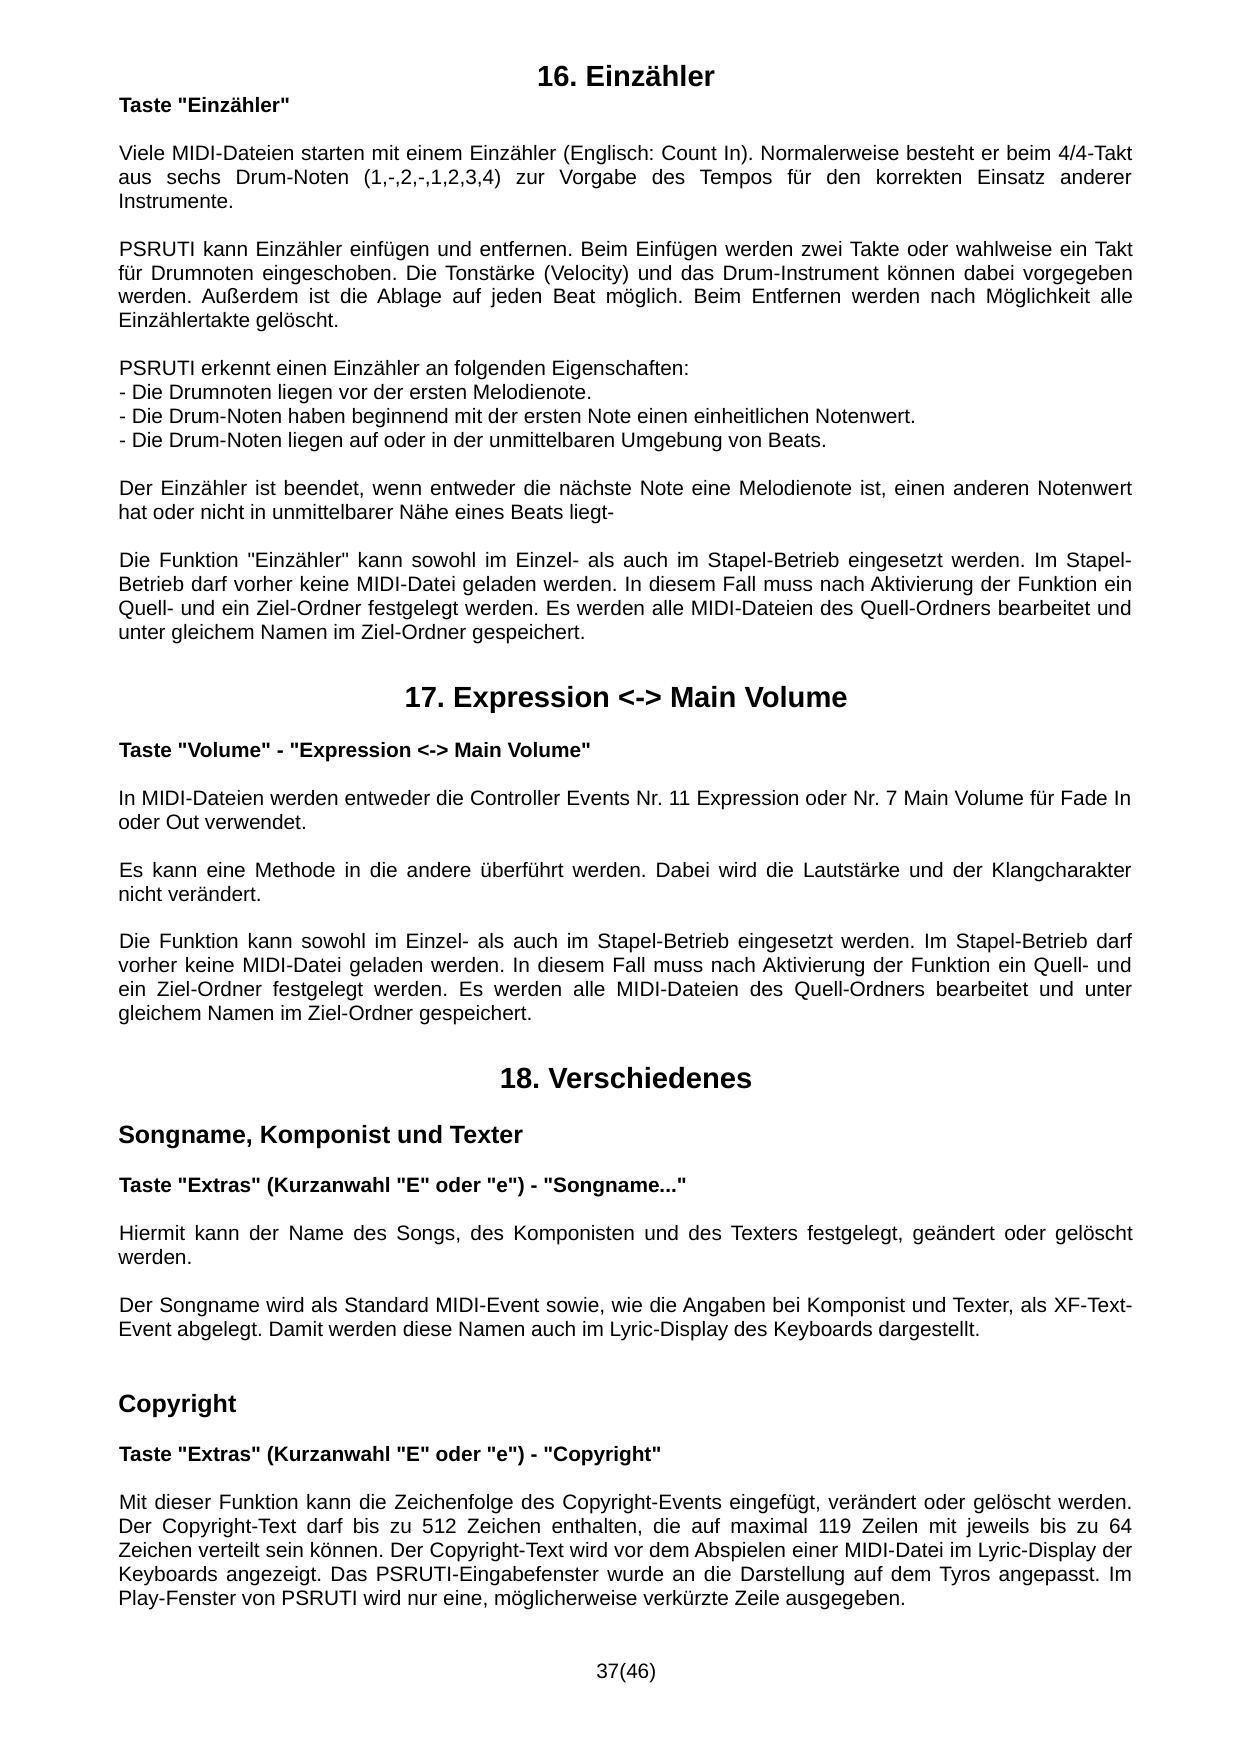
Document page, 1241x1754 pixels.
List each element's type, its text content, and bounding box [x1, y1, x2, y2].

text Es kann eine Methode in die andere überführt werden. Dabei wird die Lautstärke und der Klangcharakter nicht verändert. [118, 857, 1134, 905]
subtitle 16. Einzähler [118, 59, 1134, 93]
text - Die Drum-Noten haben beginnend mit der ersten Note einen einheitlichen Notenwert. [118, 404, 1134, 428]
text Die Funktion kann sowohl im Einzel- als auch im Stapel-Betrieb eingesetzt werden. Im Stapel-Betrieb darf vorher keine MIDI-Datei geladen werden. In diesem Fall muss nach Aktivierung der Funktion ein Quell- und ein Ziel-Ordner festgelegt werden. Es werden alle MIDI-Dateien des Quell-Ordners bearbeitet und unter gleichem Namen im Ziel-Ordner gespeichert. [118, 929, 1134, 1025]
text - Die Drum-Noten liegen auf oder in der unmittelbaren Umgebung von Beats. [118, 428, 1134, 452]
text Der Songname wird als Standard MIDI-Event sowie, wie die Angaben bei Komponist und Texter, als XF-Text-Event abgelegt. Damit werden diese Namen auch im Lyric-Display des Keyboards dargestellt. [118, 1293, 1134, 1341]
text PSRUTI kann Einzähler einfügen und entfernen. Beim Einfügen werden zwei Takte oder wahlweise ein Takt für Drumnoten eingeschoben. Die Tonstärke (Velocity) und das Drum-Instrument können dabei vorgegeben werden. Außerdem ist die Ablage auf jeden Beat möglich. Beim Entfernen werden nach Möglichkeit alle Einzählertakte gelöscht. [118, 236, 1134, 332]
text Taste "Einzähler" [118, 93, 1134, 117]
text Taste "Extras" (Kurzanwahl "E" oder "e") - "Copyright" [118, 1442, 1134, 1466]
text PSRUTI erkennt einen Einzähler an folgenden Eigenschaften: [118, 356, 1134, 380]
subtitle 18. Verschiedenes [118, 1062, 1134, 1095]
text Die Funktion "Einzähler" kann sowohl im Einzel- als auch im Stapel-Betrieb eingesetzt werden. Im Stapel-Betrieb darf vorher keine MIDI-Datei geladen werden. In diesem Fall muss nach Aktivierung der Funktion ein Quell- und ein Ziel-Ordner festgelegt werden. Es werden alle MIDI-Dateien des Quell-Ordners bearbeitet und unter gleichem Namen im Ziel-Ordner gespeichert. [118, 548, 1134, 644]
text In MIDI-Dateien werden entweder die Controller Events Nr. 11 Expression oder Nr. 7 Main Volume für Fade In oder Out verwendet. [118, 786, 1134, 833]
subtitle 17. Expression <-> Main Volume [118, 680, 1134, 714]
text Mit dieser Funktion kann die Zeichenfolge des Copyright-Events eingefügt, verändert oder gelöscht werden. Der Copyright-Text darf bis zu 512 Zeichen enthalten, die auf maximal 119 Zeilen mit jeweils bis zu 64 Zeichen verteilt sein können. Der Copyright-Text wird vor dem Abspielen einer MIDI-Datei im Lyric-Display der Keyboards angezeigt. Das PSRUTI-Eingabefenster wurde an die Darstellung auf dem Tyros angepasst. Im Play-Fenster von PSRUTI wird nur eine, möglicherweise verkürzte Zeile ausgegeben. [118, 1490, 1134, 1610]
text Hiermit kann der Name des Songs, des Komponisten und des Texters festgelegt, geändert oder gelöscht werden. [118, 1221, 1134, 1269]
text Taste "Extras" (Kurzanwahl "E" oder "e") - "Songname..." [118, 1173, 1134, 1197]
subtitle Songname, Komponist und Texter [118, 1120, 1134, 1149]
subtitle Copyright [118, 1389, 1134, 1418]
text Viele MIDI-Dateien starten mit einem Einzähler (Englisch: Count In). Normalerweise besteht er beim 4/4-Takt aus sechs Drum-Noten (1,-,2,-,1,2,3,4) zur Vorgabe des Tempos für den korrekten Einsatz anderer Instrumente. [118, 141, 1134, 212]
text - Die Drumnoten liegen vor der ersten Melodienote. [118, 380, 1134, 404]
text Taste "Volume" - "Expression <-> Main Volume" [118, 738, 1134, 762]
text Der Einzähler ist beendet, wenn entweder die nächste Note eine Melodienote ist, einen anderen Notenwert hat oder nicht in unmittelbarer Nähe eines Beats liegt- [118, 476, 1134, 524]
